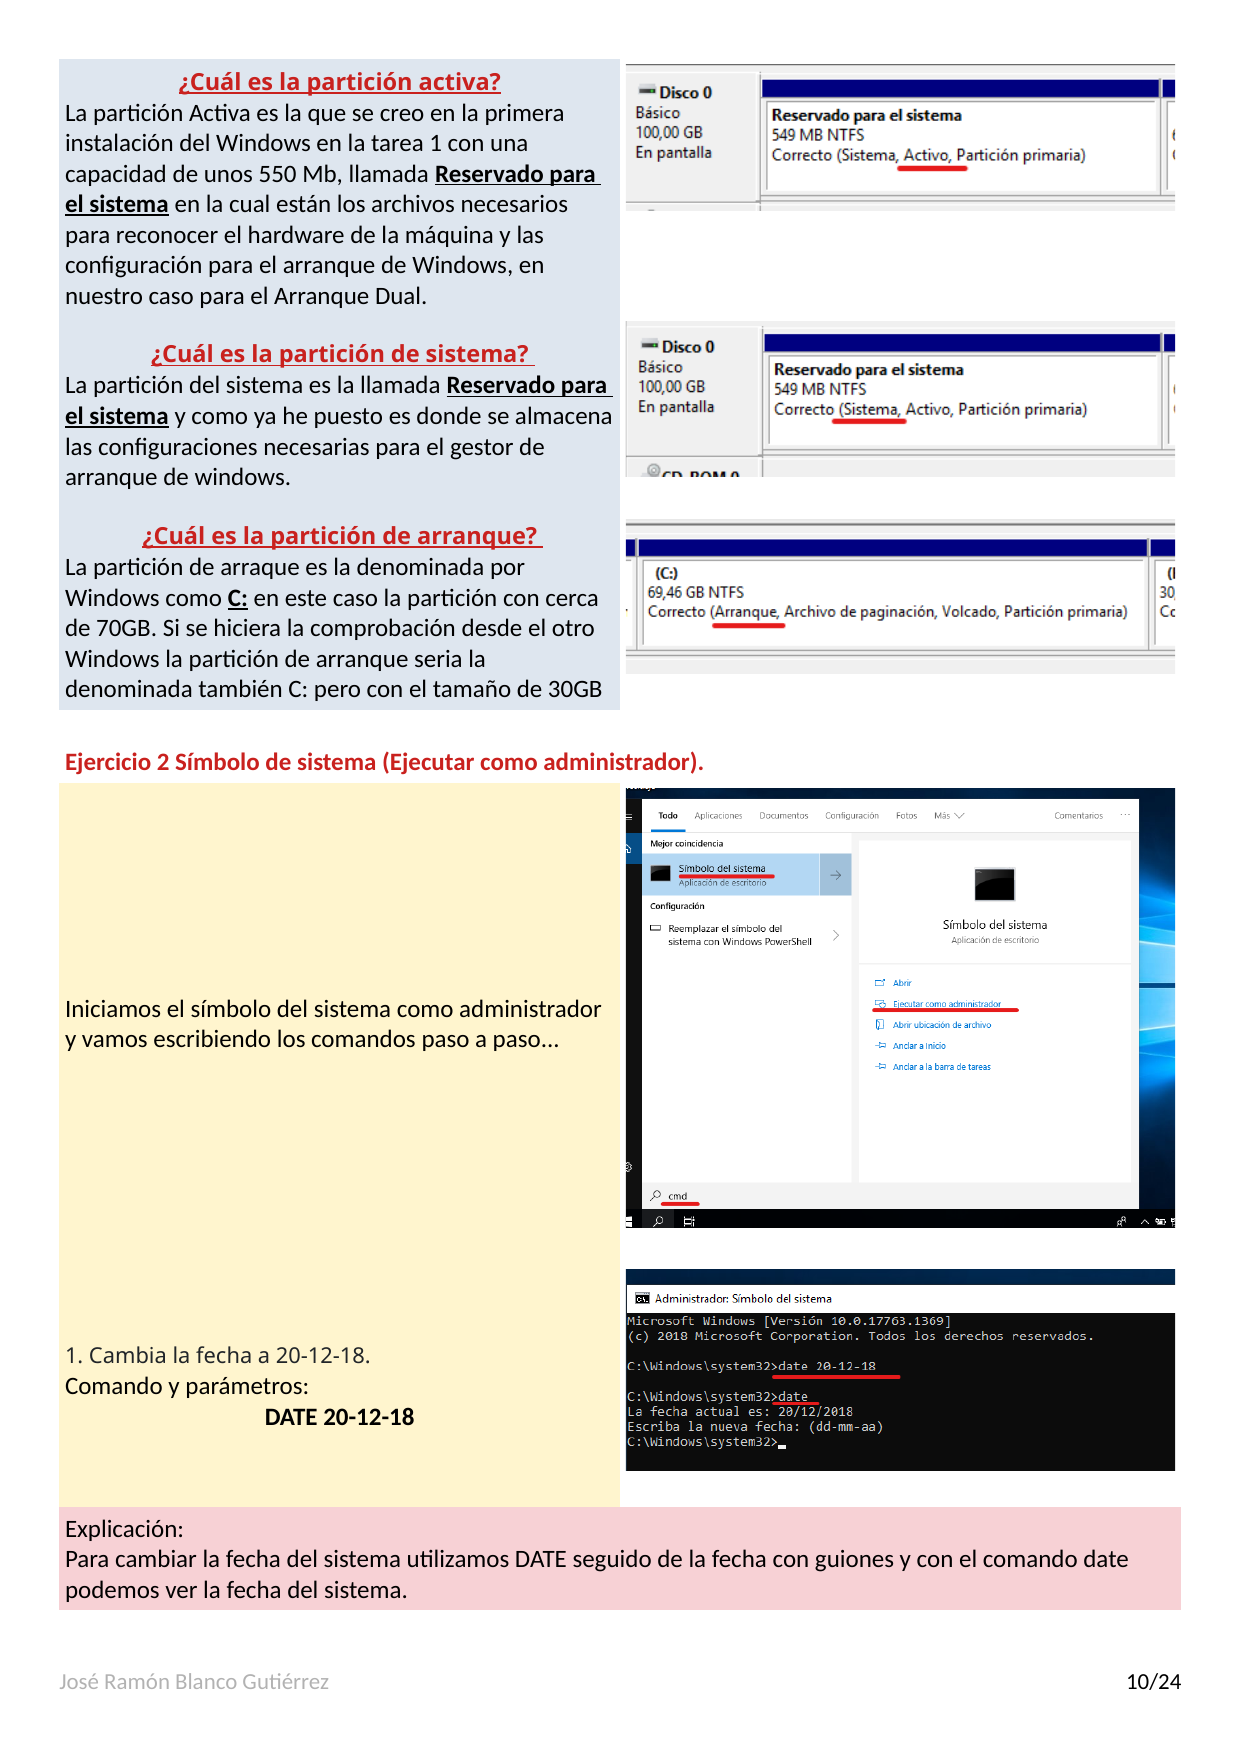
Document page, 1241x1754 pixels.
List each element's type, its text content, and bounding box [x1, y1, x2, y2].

table_cell [620, 513, 1181, 710]
table_cell [620, 783, 1181, 1264]
table_cell 1. Cambia la fecha a 20-12-18. Comando y parámetros: DATE 20-12-18 [59, 1264, 620, 1507]
table_cell ¿Cuál es la partición activa? La partición Activa es la que se creo en la primera instalación del Windows en la tarea 1 con una capacidad de unos 550 Mb, llamada Reservado para el sistema en la cual están los archivos necesarios para reconocer el hardware de la máquina y las configuración para el arranque de Windows, en nuestro caso para el Arranque Dual. [59, 59, 620, 316]
picture [625, 321, 1176, 477]
picture [625, 788, 1176, 1228]
table_cell [620, 316, 1181, 513]
picture [625, 518, 1176, 674]
table_cell ¿Cuál es la partición de sistema? La partición del sistema es la llamada Reservado para el sistema y como ya he puesto es donde se almacena las configuraciones necesarias para el gestor de arranque de windows. [59, 316, 620, 513]
table_header Ejercicio 2 Símbolo de sistema (Ejecutar como administrador). [59, 741, 1181, 783]
table_cell [620, 59, 1181, 316]
table_cell [620, 1264, 1181, 1507]
picture [625, 64, 1176, 211]
table_cell Iniciamos el símbolo del sistema como administrador y vamos escribiendo los comandos paso a paso... [59, 783, 620, 1264]
picture [625, 1269, 1176, 1471]
table_cell ¿Cuál es la partición de arranque? La partición de arraque es la denominada por Windows como C: en este caso la partición con cerca de 70GB. Si se hiciera la comprobación desde el otro Windows la partición de arranque seria la denominada también C: pero con el tamaño de 30GB [59, 513, 620, 710]
table_cell Explicación: Para cambiar la fecha del sistema utilizamos DATE seguido de la fecha con guiones y con el comando date podemos ver la fecha del sistema. [59, 1507, 1181, 1610]
